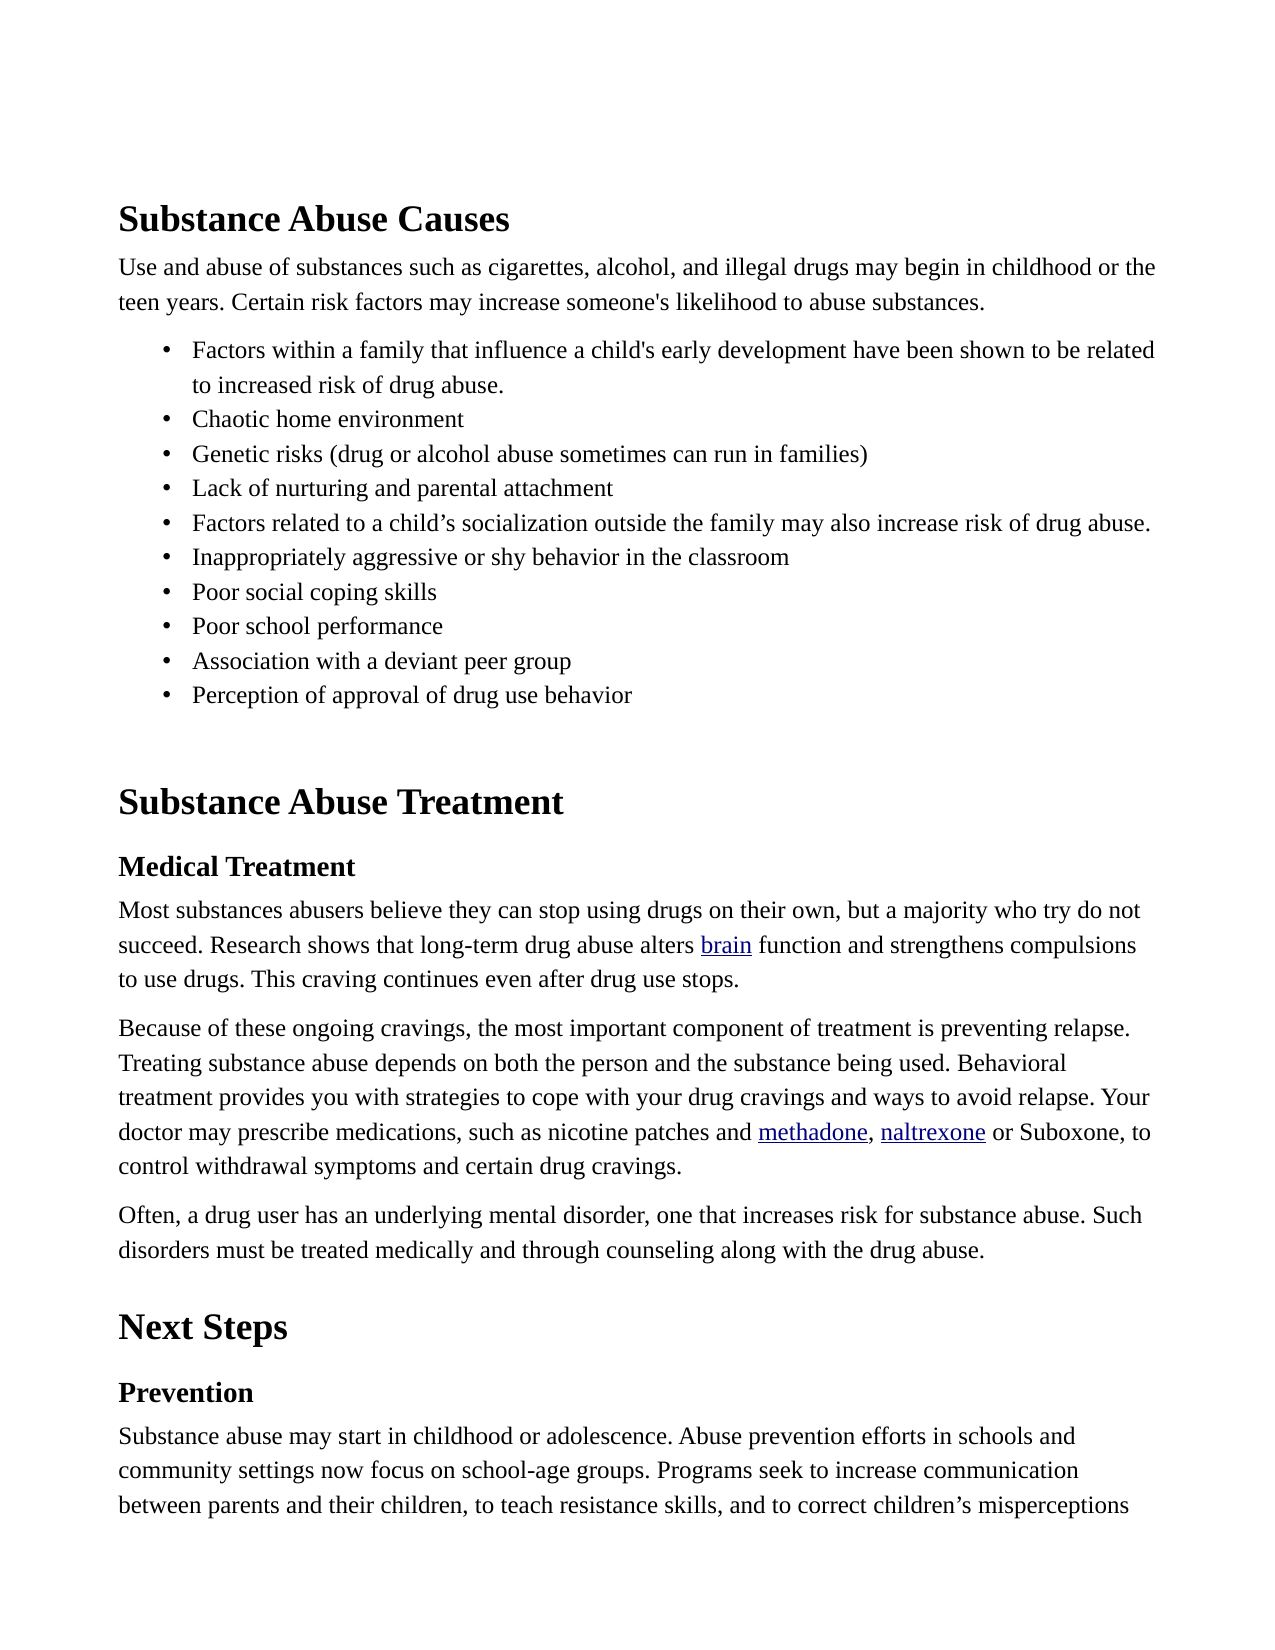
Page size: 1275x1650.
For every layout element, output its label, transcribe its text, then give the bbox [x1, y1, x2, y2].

list Perception of approval of drug use behavior [162, 680, 1157, 709]
text Substance abuse may start in childhood or adolescence. Abuse prevention efforts in schools and community settings now focus on school-age groups. Programs seek to increase communication between parents and their children, to teach resistance skills, and to correct children’s misperceptions [118, 1421, 1157, 1519]
list Lack of nurturing and parental attachment [162, 473, 1157, 502]
subtitle Substance Abuse Treatment [118, 779, 1157, 822]
list Poor school performance [162, 611, 1157, 640]
text Often, a drug user has an underlying mental disorder, one that increases risk for substance abuse. Such disorders must be treated medically and through counseling along with the drug abuse. [118, 1200, 1157, 1263]
list Poor social coping skills [162, 577, 1157, 606]
text Most substances abusers believe they can stop using drugs on their own, but a majority who try do not succeed. Research shows that long-term drug abuse alters brain function and strengthens compulsions to use drugs. This craving continues even after drug use stops. [118, 895, 1157, 993]
text Use and abuse of substances such as cigarettes, alcohol, and illegal drugs may begin in childhood or the teen years. Certain risk factors may increase someone's likelihood to abuse substances. [118, 252, 1157, 315]
list Association with a deviant peer group [162, 646, 1157, 675]
list Factors within a family that influence a child's early development have been shown to be related to increased risk of drug abuse. [162, 336, 1157, 399]
subtitle Substance Abuse Causes [118, 196, 1157, 239]
list Genetic risks (drug or alcohol abuse sometimes can run in families) [162, 439, 1157, 468]
subtitle Next Steps [118, 1305, 1157, 1348]
text Because of these ongoing cravings, the most important component of treatment is preventing relapse. Treating substance abuse depends on both the person and the substance being used. Behavioral treatment provides you with strategies to cope with your drug cravings and ways to avoid relapse. Your doctor may prescribe medications, such as nicotine patches and methadone, naltrexone or Suboxone, to control withdrawal symptoms and certain drug cravings. [118, 1013, 1157, 1180]
subtitle Prevention [118, 1375, 1157, 1408]
list Inappropriately aggressive or shy behavior in the classroom [162, 542, 1157, 571]
list Chaotic home environment [162, 404, 1157, 433]
list Factors related to a child’s socialization outside the family may also increase risk of drug abuse. [162, 508, 1157, 537]
subtitle Medical Treatment [118, 849, 1157, 883]
